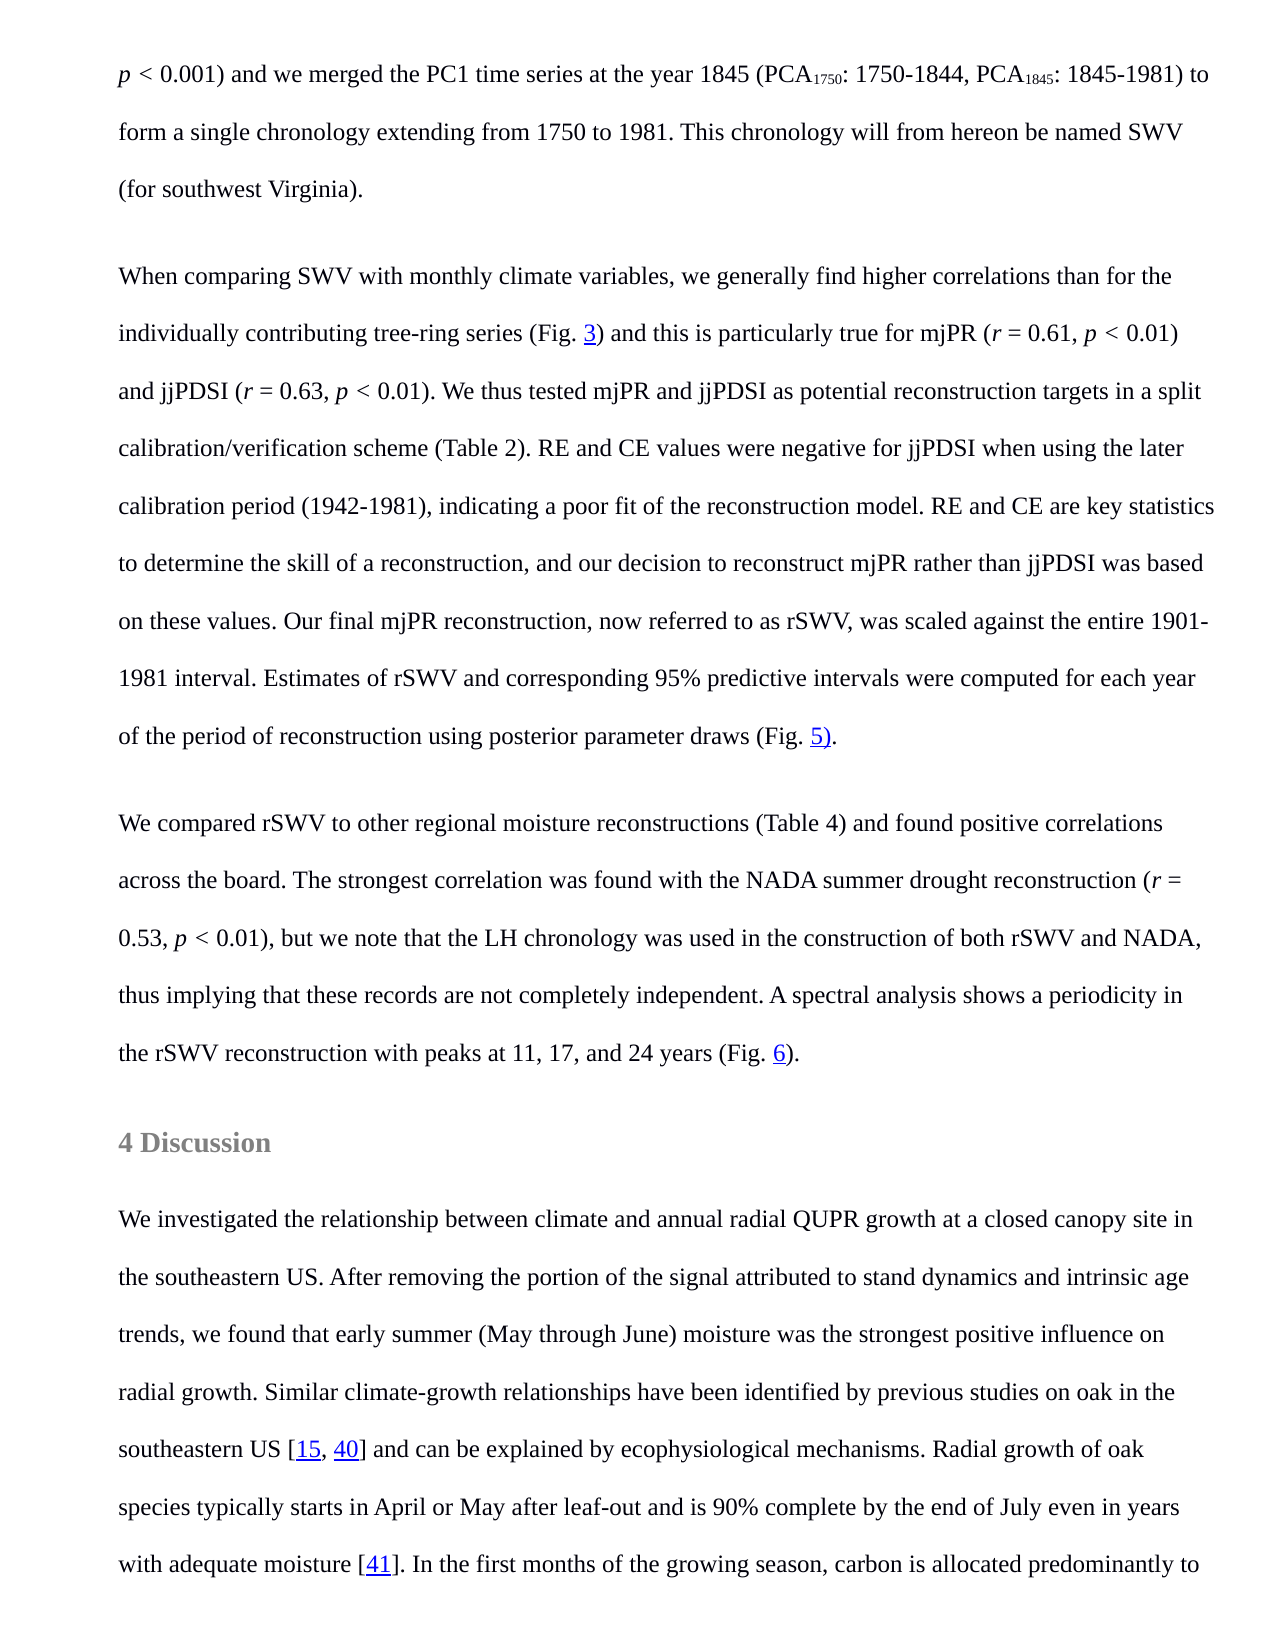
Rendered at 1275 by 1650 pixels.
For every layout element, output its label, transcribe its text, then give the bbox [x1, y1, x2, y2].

text We compared rSWV to other regional moisture reconstructions (Table 4) and found positive correlations across the board. The strongest correlation was found with the NADA summer drought reconstruction (r = 0.53, p < 0.01), but we note that the LH chronology was used in the construction of both rSWV and NADA, thus implying that these records are not completely independent. A spectral analysis shows a periodicity in the rSWV reconstruction with peaks at 11, 17, and 24 years (Fig. 6). [118, 808, 1216, 1067]
text When comparing SWV with monthly climate variables, we generally find higher correlations than for the individually contributing tree-ring series (Fig. 3) and this is particularly true for mjPR (r = 0.61, p < 0.01) and jjPDSI (r = 0.63, p < 0.01). We thus tested mjPR and jjPDSI as potential reconstruction targets in a split calibration/verification scheme (Table 2). RE and CE values were negative for jjPDSI when using the later calibration period (1942-1981), indicating a poor fit of the reconstruction model. RE and CE are key statistics to determine the skill of a reconstruction, and our decision to reconstruct mjPR rather than jjPDSI was based on these values. Our final mjPR reconstruction, now referred to as rSWV, was scaled against the entire 1901-1981 interval. Estimates of rSWV and corresponding 95% predictive intervals were computed for each year of the period of reconstruction using posterior parameter draws (Fig. 5). [118, 261, 1216, 750]
subtitle 4 Discussion [118, 1125, 1216, 1158]
text We investigated the relationship between climate and annual radial QUPR growth at a closed canopy site in the southeastern US. After removing the portion of the signal attributed to stand dynamics and intrinsic age trends, we found that early summer (May through June) moisture was the strongest positive influence on radial growth. Similar climate-growth relationships have been identified by previous studies on oak in the southeastern US [15, 40] and can be explained by ecophysiological mechanisms. Radial growth of oak species typically starts in April or May after leaf-out and is 90% complete by the end of July even in years with adequate moisture [41]. In the first months of the growing season, carbon is allocated predominantly to [118, 1204, 1216, 1578]
text p < 0.001) and we merged the PC1 time series at the year 1845 (PCA1750: 1750-1844, PCA1845: 1845-1981) to form a single chronology extending from 1750 to 1981. This chronology will from hereon be named SWV (for southwest Virginia). [118, 59, 1216, 203]
